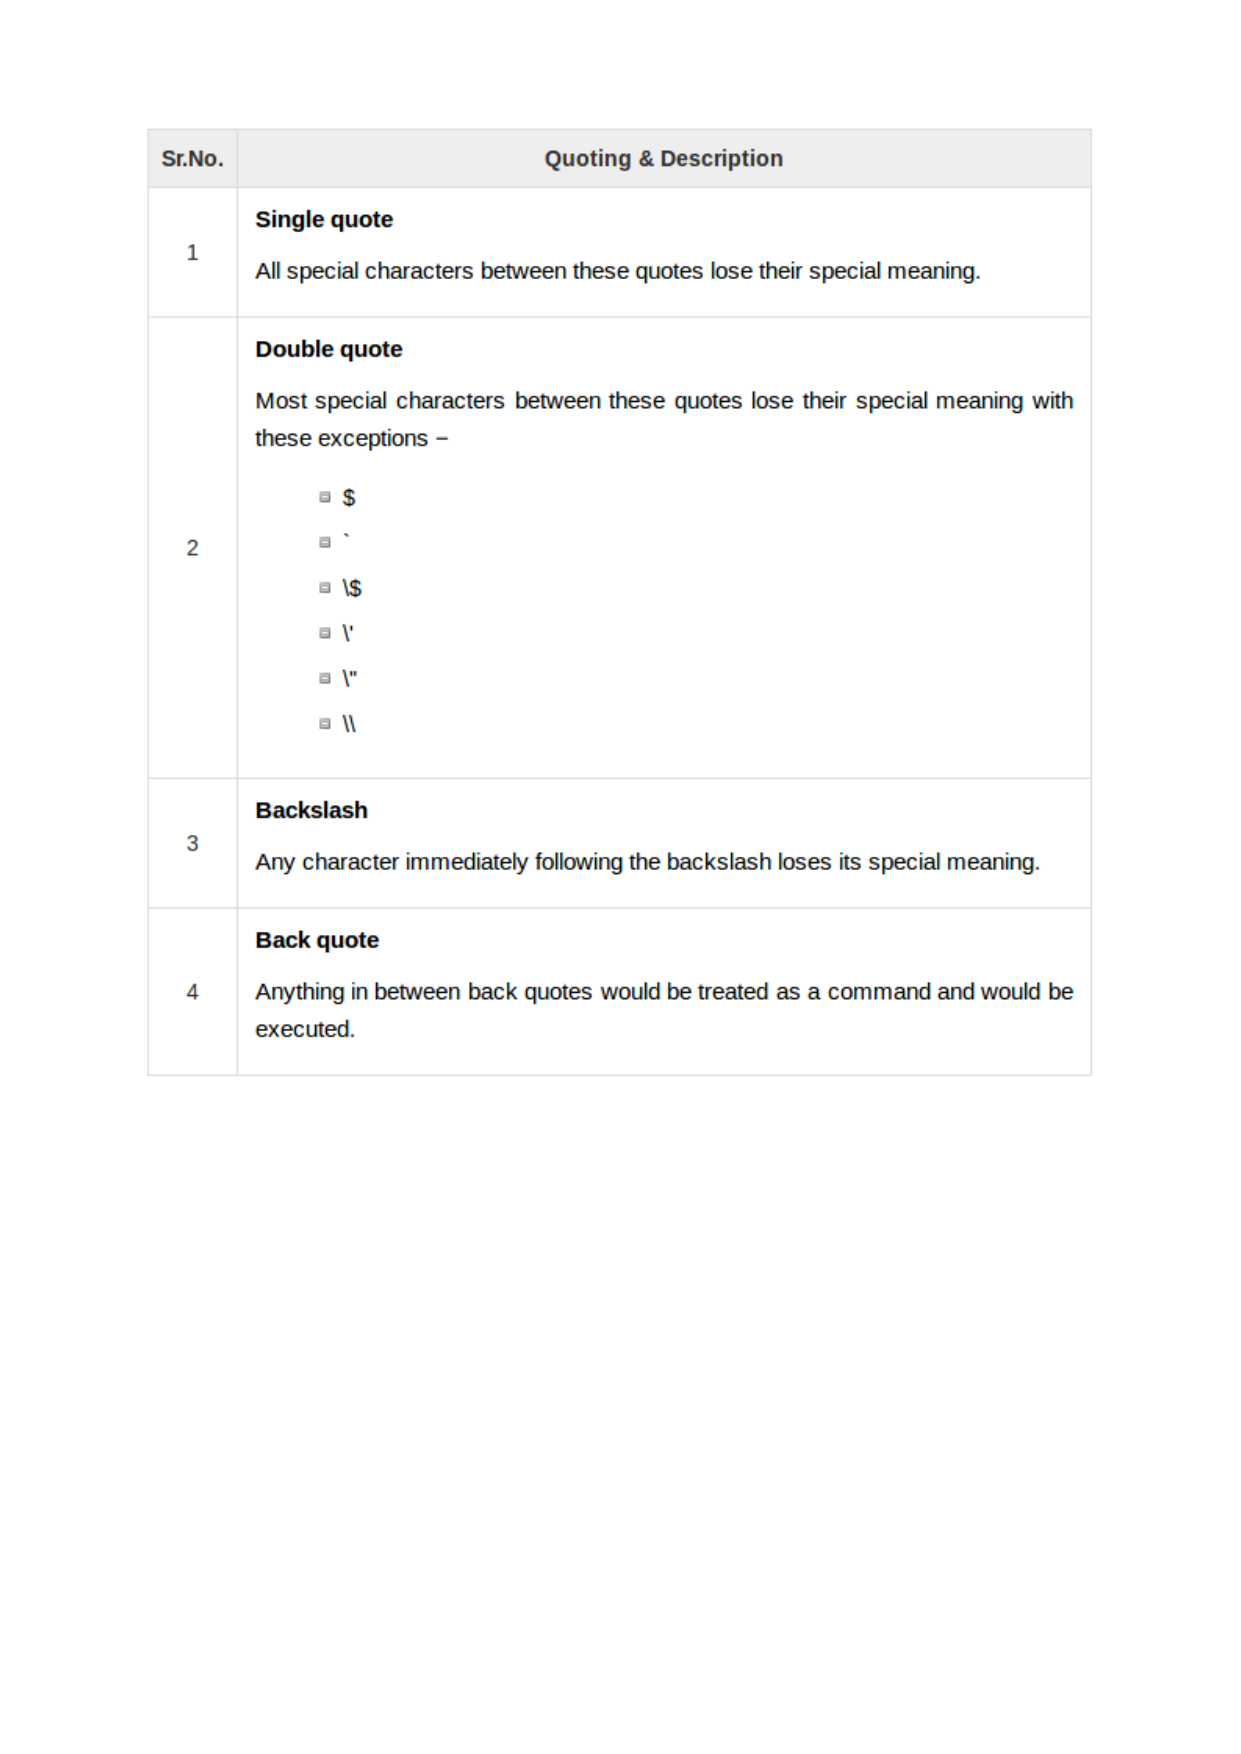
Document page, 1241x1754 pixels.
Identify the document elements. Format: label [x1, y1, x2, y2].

picture [143, 118, 1097, 1081]
